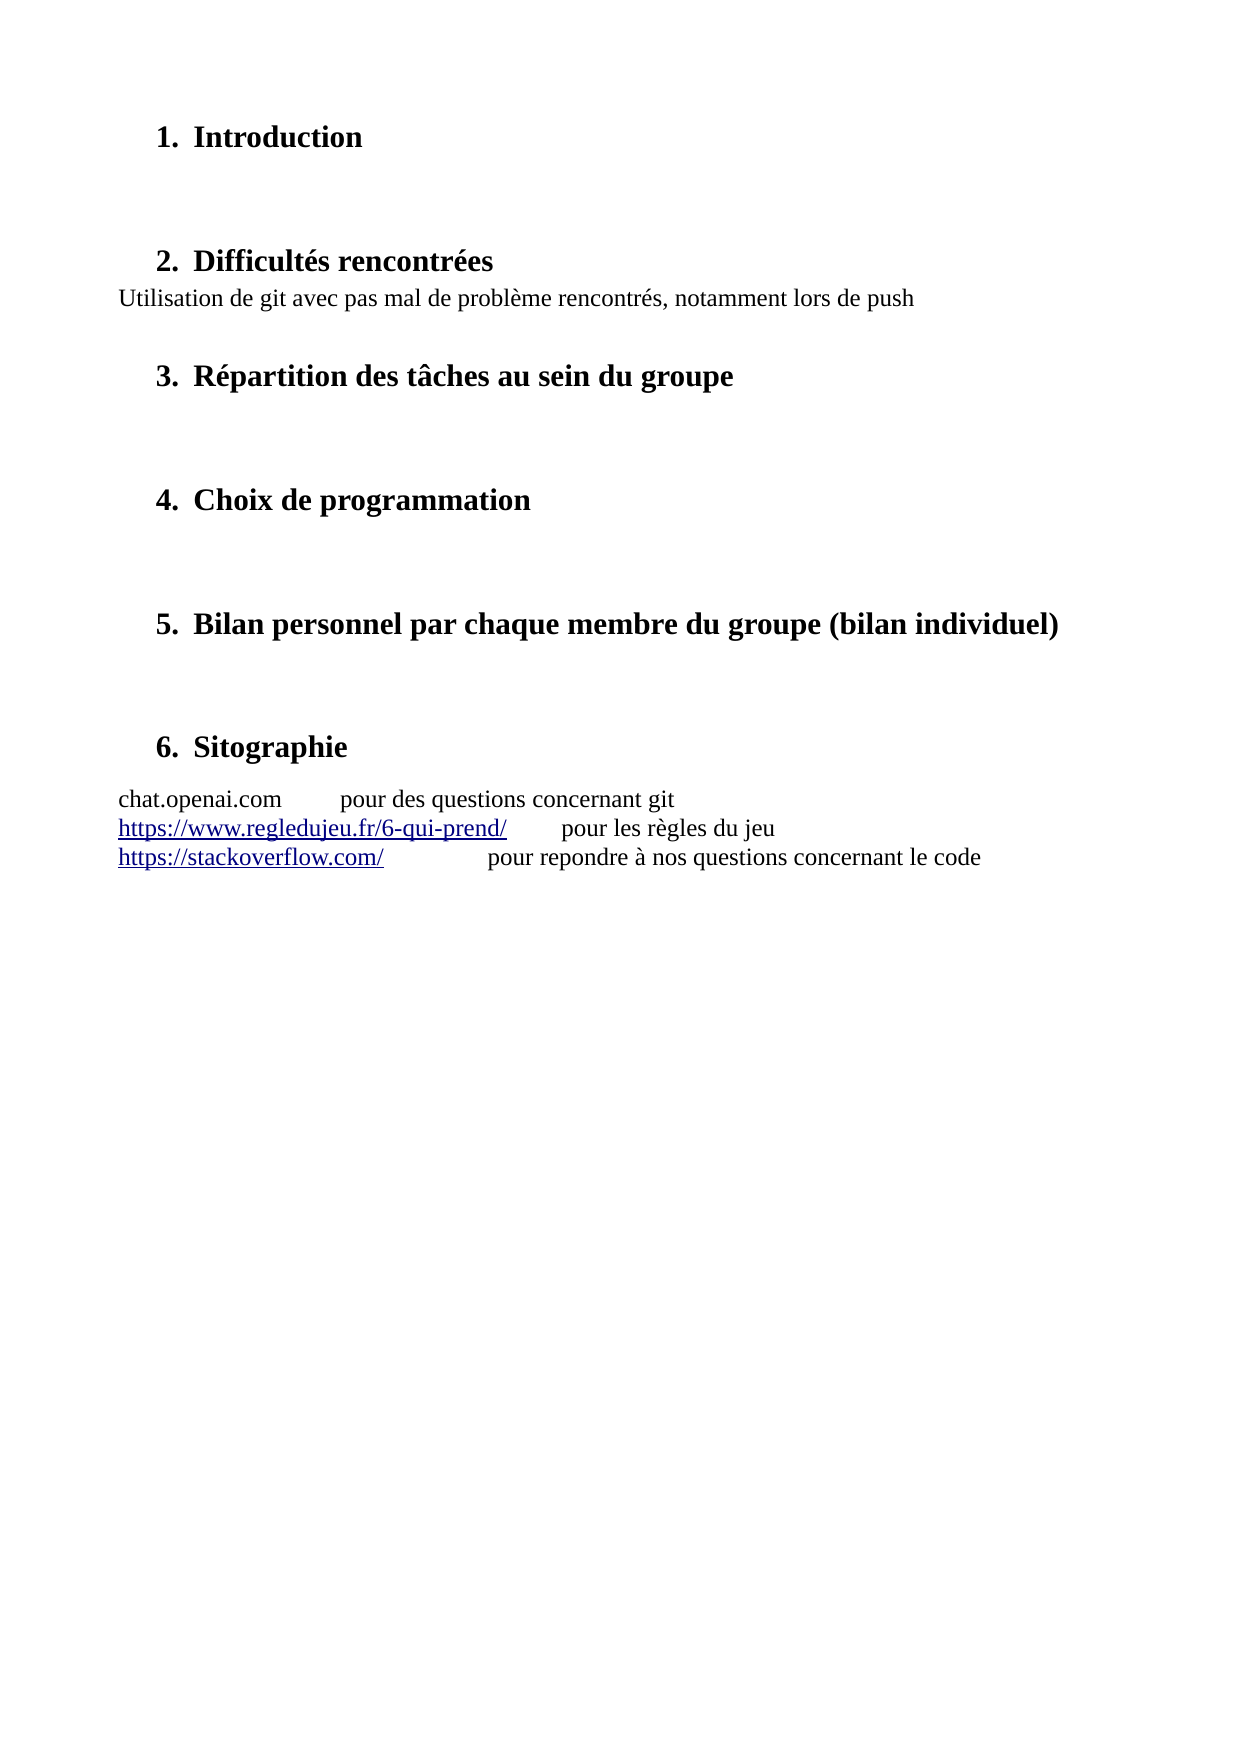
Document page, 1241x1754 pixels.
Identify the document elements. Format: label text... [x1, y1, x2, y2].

list Répartition des tâches au sein du groupe [156, 357, 1122, 393]
text chat.openai.com pour des questions concernant git [118, 784, 1122, 813]
list Choix de programmation [156, 481, 1122, 517]
list Sitographie [156, 729, 1122, 764]
text Utilisation de git avec pas mal de problème rencontrés, notamment lors de push [118, 283, 1122, 312]
text https://www.regledujeu.fr/6-qui-prend/ pour les règles du jeu [118, 813, 1122, 842]
text https://stackoverflow.com/ pour repondre à nos questions concernant le code [118, 842, 1122, 871]
list Introduction [156, 118, 1122, 154]
list Difficultés rencontrées [156, 242, 1122, 278]
list Bilan personnel par chaque membre du groupe (bilan individuel) [156, 605, 1122, 641]
